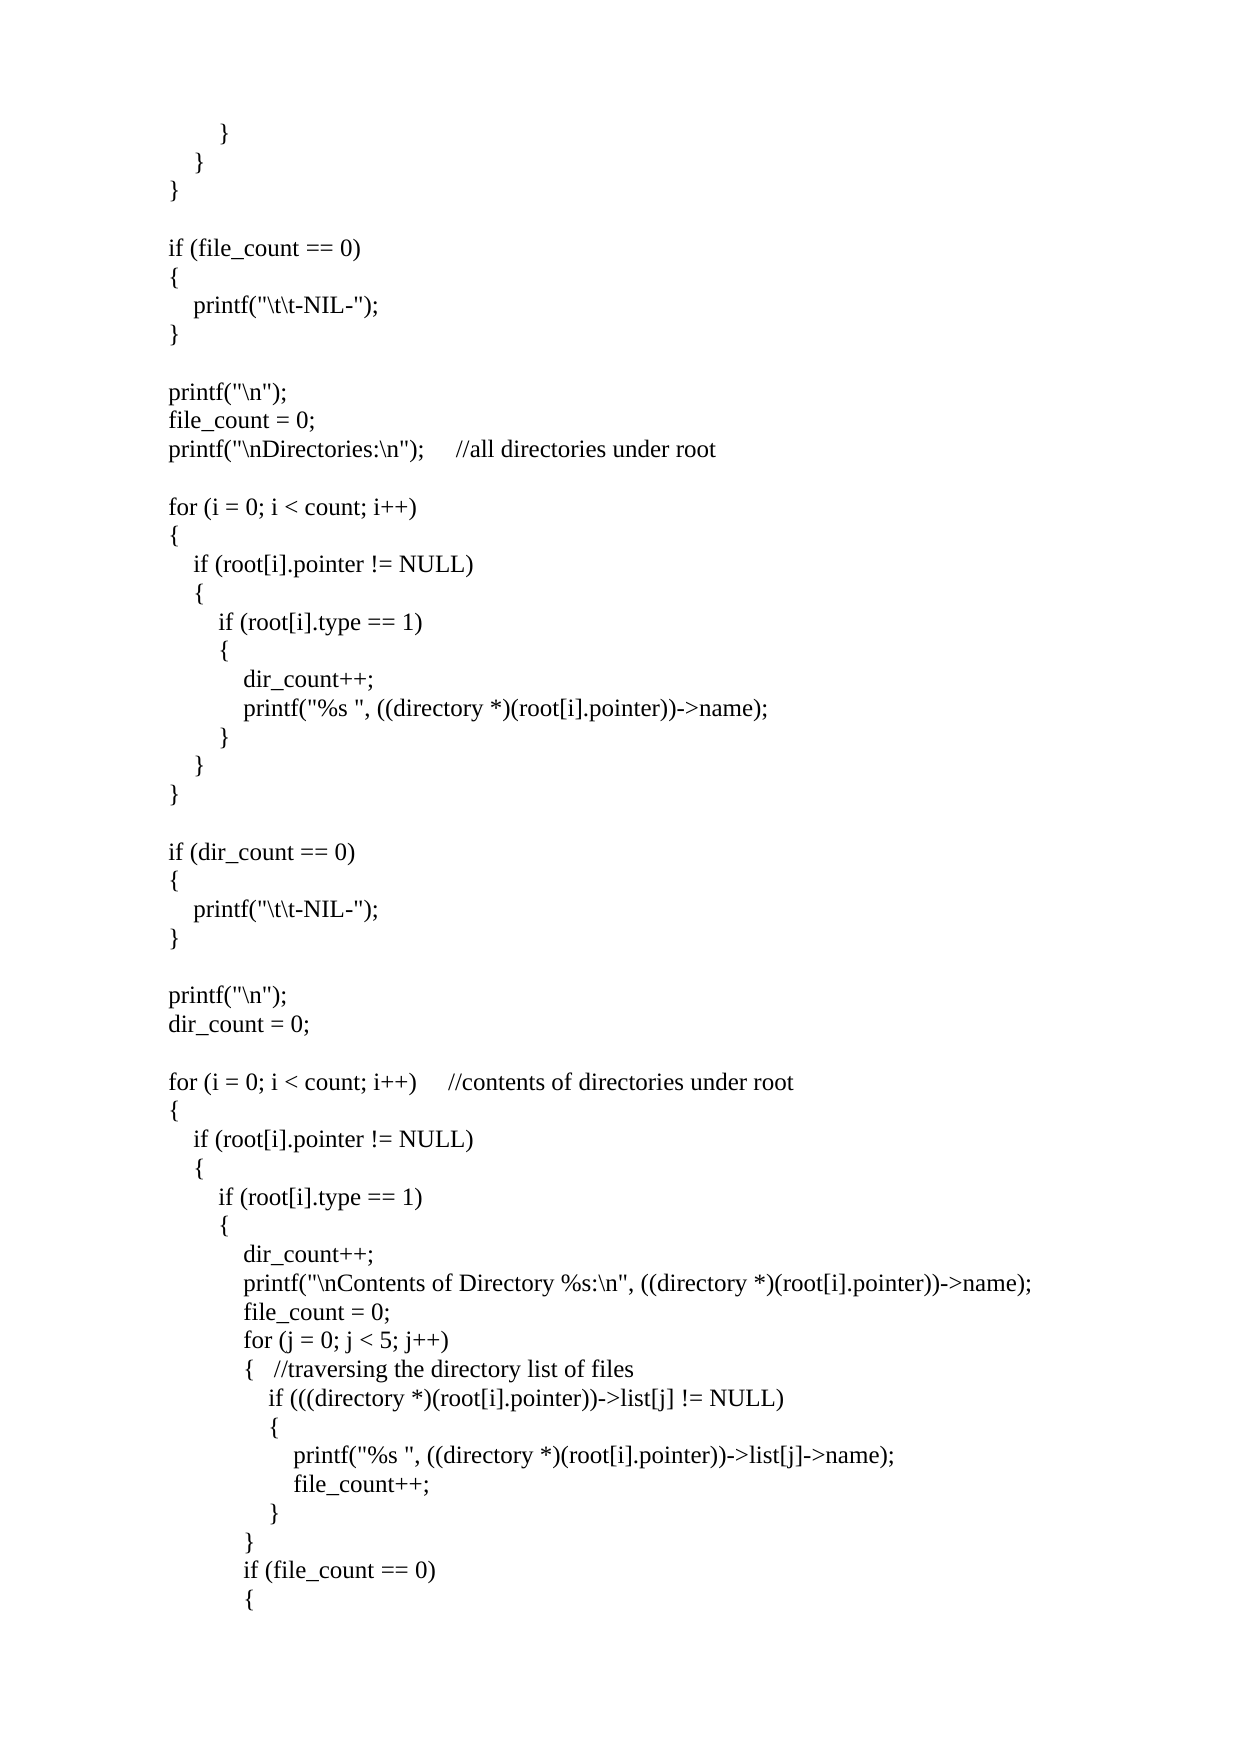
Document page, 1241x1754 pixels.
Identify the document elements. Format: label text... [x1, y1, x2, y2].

text } [118, 319, 1122, 348]
text for (i = 0; i < count; i++) //contents of directories under root [118, 1067, 1122, 1096]
text } [118, 779, 1122, 808]
text printf("\nDirectories:\n"); //all directories under root [118, 434, 1122, 463]
text { [118, 636, 1122, 664]
text printf("\n"); [118, 377, 1122, 406]
text { [118, 866, 1122, 894]
text for (j = 0; j < 5; j++) [118, 1326, 1122, 1354]
text if (file_count == 0) [118, 233, 1122, 262]
text if (dir_count == 0) [118, 837, 1122, 866]
text { [118, 521, 1122, 549]
text { [118, 262, 1122, 291]
text } [118, 751, 1122, 779]
text printf("\nContents of Directory %s:\n", ((directory *)(root[i].pointer))->name); [118, 1268, 1122, 1297]
text printf("\t\t-NIL-"); [118, 291, 1122, 319]
text } [118, 923, 1122, 952]
text } [118, 722, 1122, 751]
text file_count++; [118, 1469, 1122, 1498]
text } [118, 176, 1122, 204]
text { [118, 1153, 1122, 1182]
text printf("\t\t-NIL-"); [118, 894, 1122, 923]
text printf("\n"); [118, 981, 1122, 1009]
text dir_count++; [118, 1239, 1122, 1268]
text { [118, 1211, 1122, 1239]
text dir_count++; [118, 664, 1122, 693]
text } [118, 1498, 1122, 1527]
text { [118, 1584, 1122, 1613]
text dir_count = 0; [118, 1009, 1122, 1038]
text printf("%s ", ((directory *)(root[i].pointer))->name); [118, 693, 1122, 722]
text if (((directory *)(root[i].pointer))->list[j] != NULL) [118, 1383, 1122, 1412]
text file_count = 0; [118, 1297, 1122, 1326]
text } [118, 118, 1122, 147]
text if (root[i].type == 1) [118, 1182, 1122, 1211]
text if (root[i].pointer != NULL) [118, 549, 1122, 578]
text } [118, 1527, 1122, 1556]
text if (root[i].type == 1) [118, 607, 1122, 636]
text { //traversing the directory list of files [118, 1354, 1122, 1383]
text { [118, 1412, 1122, 1441]
text if (file_count == 0) [118, 1556, 1122, 1584]
text } [118, 147, 1122, 176]
text { [118, 1096, 1122, 1124]
text printf("%s ", ((directory *)(root[i].pointer))->list[j]->name); [118, 1441, 1122, 1469]
text file_count = 0; [118, 406, 1122, 434]
text { [118, 578, 1122, 607]
text for (i = 0; i < count; i++) [118, 492, 1122, 521]
text if (root[i].pointer != NULL) [118, 1124, 1122, 1153]
